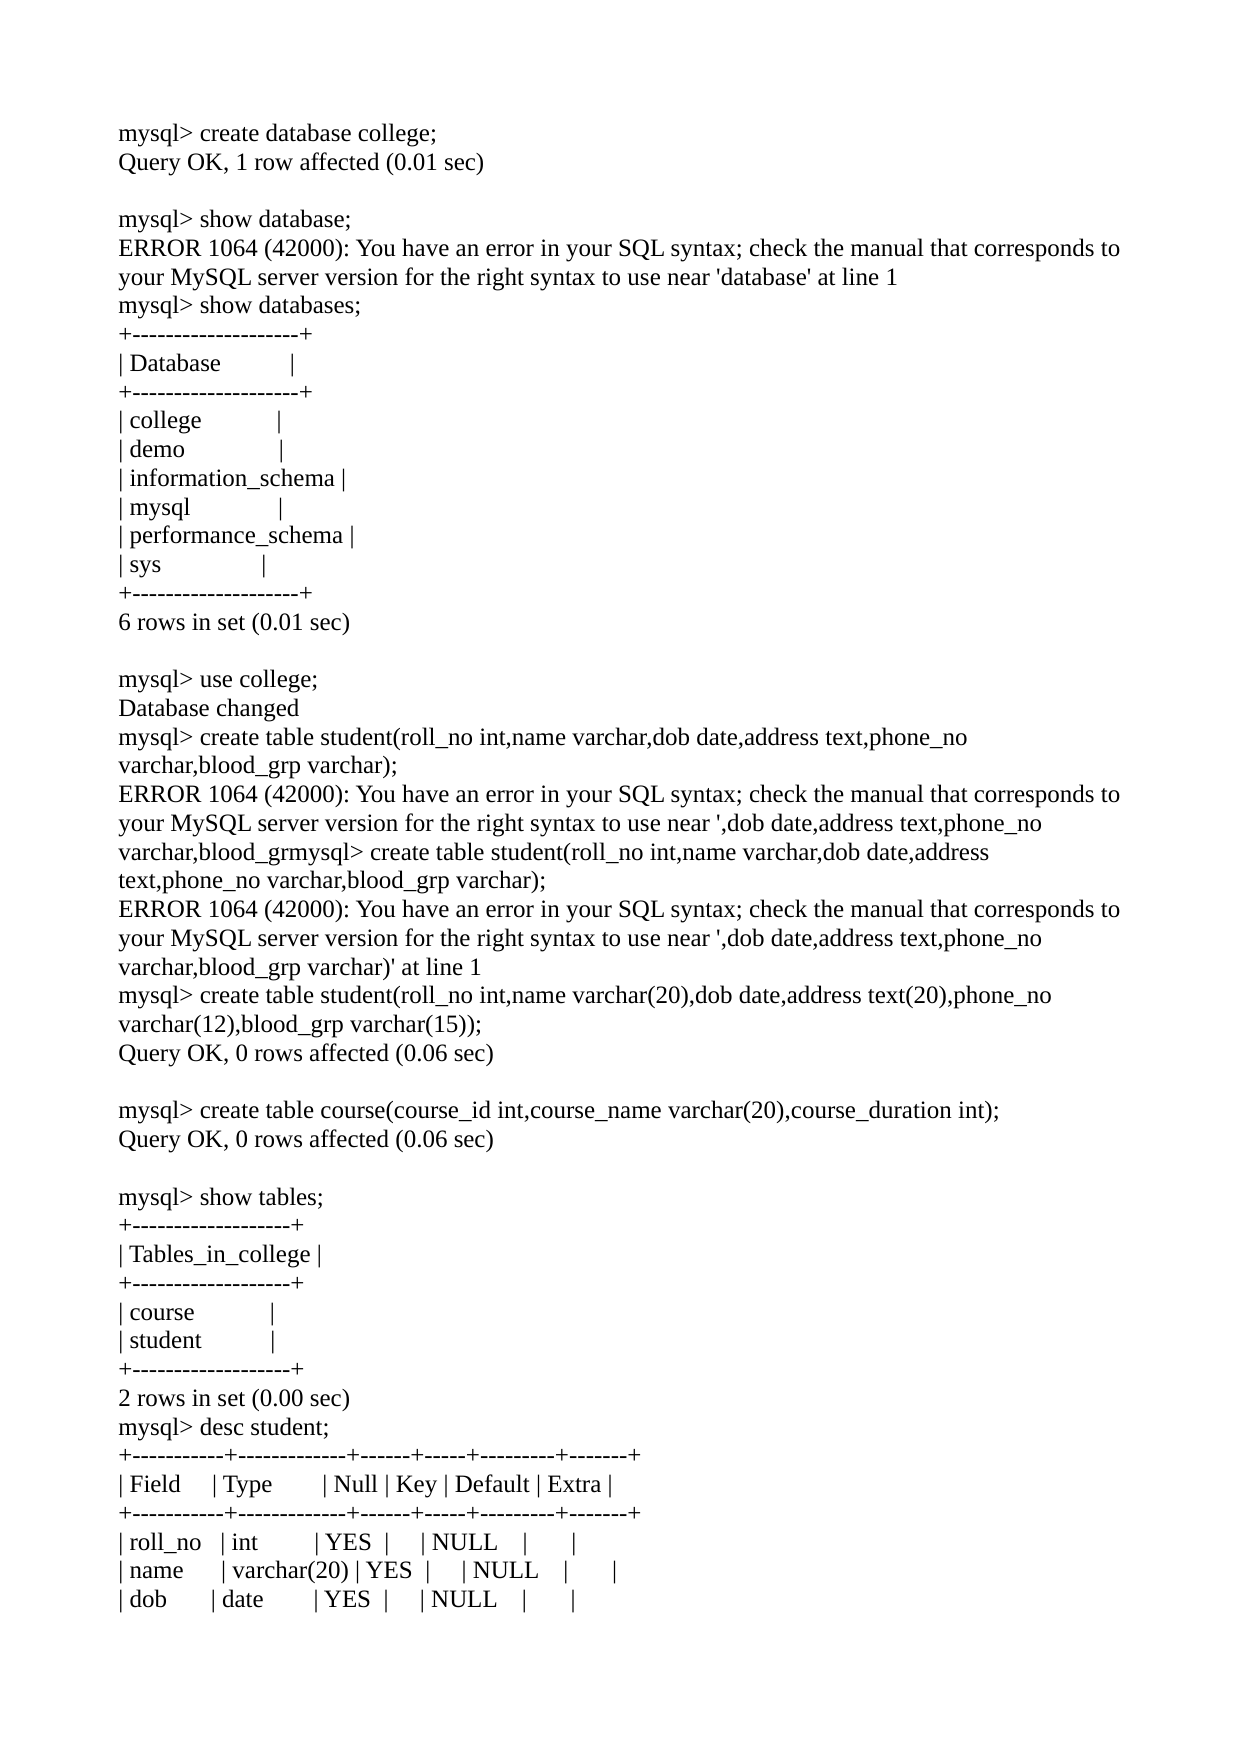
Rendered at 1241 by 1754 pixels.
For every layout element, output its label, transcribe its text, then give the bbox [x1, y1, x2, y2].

text | roll_no | int | YES | | NULL | | [118, 1527, 1122, 1556]
text Query OK, 0 rows affected (0.06 sec) [118, 1124, 1122, 1153]
text 2 rows in set (0.00 sec) [118, 1383, 1122, 1412]
text | sys | [118, 549, 1122, 578]
text +-------------------+ [118, 1268, 1122, 1297]
text | dob | date | YES | | NULL | | [118, 1584, 1122, 1613]
text | student | [118, 1326, 1122, 1354]
text | Database | [118, 348, 1122, 377]
text mysql> show tables; [118, 1182, 1122, 1211]
text +-----------+-------------+------+-----+---------+-------+ [118, 1441, 1122, 1469]
text 6 rows in set (0.01 sec) [118, 607, 1122, 636]
text mysql> create table course(course_id int,course_name varchar(20),course_duration int); [118, 1096, 1122, 1124]
text mysql> create database college; [118, 118, 1122, 147]
text | Field | Type | Null | Key | Default | Extra | [118, 1469, 1122, 1498]
text +--------------------+ [118, 319, 1122, 348]
text ERROR 1064 (42000): You have an error in your SQL syntax; check the manual that corresponds to your MySQL server version for the right syntax to use near ',dob date,address text,phone_no varchar,blood_grmysql> create table student(roll_no int,name varchar,dob date,address text,phone_no varchar,blood_grp varchar); [118, 779, 1122, 894]
text +--------------------+ [118, 578, 1122, 607]
text mysql> desc student; [118, 1412, 1122, 1441]
text +--------------------+ [118, 377, 1122, 406]
text mysql> create table student(roll_no int,name varchar(20),dob date,address text(20),phone_no varchar(12),blood_grp varchar(15)); [118, 981, 1122, 1038]
text | Tables_in_college | [118, 1239, 1122, 1268]
text | name | varchar(20) | YES | | NULL | | [118, 1556, 1122, 1584]
text mysql> use college; [118, 664, 1122, 693]
text Query OK, 0 rows affected (0.06 sec) [118, 1038, 1122, 1067]
text ERROR 1064 (42000): You have an error in your SQL syntax; check the manual that corresponds to your MySQL server version for the right syntax to use near 'database' at line 1 [118, 233, 1122, 291]
text +-------------------+ [118, 1211, 1122, 1239]
text | information_schema | [118, 463, 1122, 492]
text | course | [118, 1297, 1122, 1326]
text | performance_schema | [118, 521, 1122, 549]
text Database changed [118, 693, 1122, 722]
text +-----------+-------------+------+-----+---------+-------+ [118, 1498, 1122, 1527]
text | mysql | [118, 492, 1122, 521]
text mysql> create table student(roll_no int,name varchar,dob date,address text,phone_no varchar,blood_grp varchar); [118, 722, 1122, 779]
text ERROR 1064 (42000): You have an error in your SQL syntax; check the manual that corresponds to your MySQL server version for the right syntax to use near ',dob date,address text,phone_no varchar,blood_grp varchar)' at line 1 [118, 894, 1122, 981]
text | demo | [118, 434, 1122, 463]
text Query OK, 1 row affected (0.01 sec) [118, 147, 1122, 176]
text +-------------------+ [118, 1354, 1122, 1383]
text mysql> show databases; [118, 291, 1122, 319]
text | college | [118, 406, 1122, 434]
text mysql> show database; [118, 204, 1122, 233]
